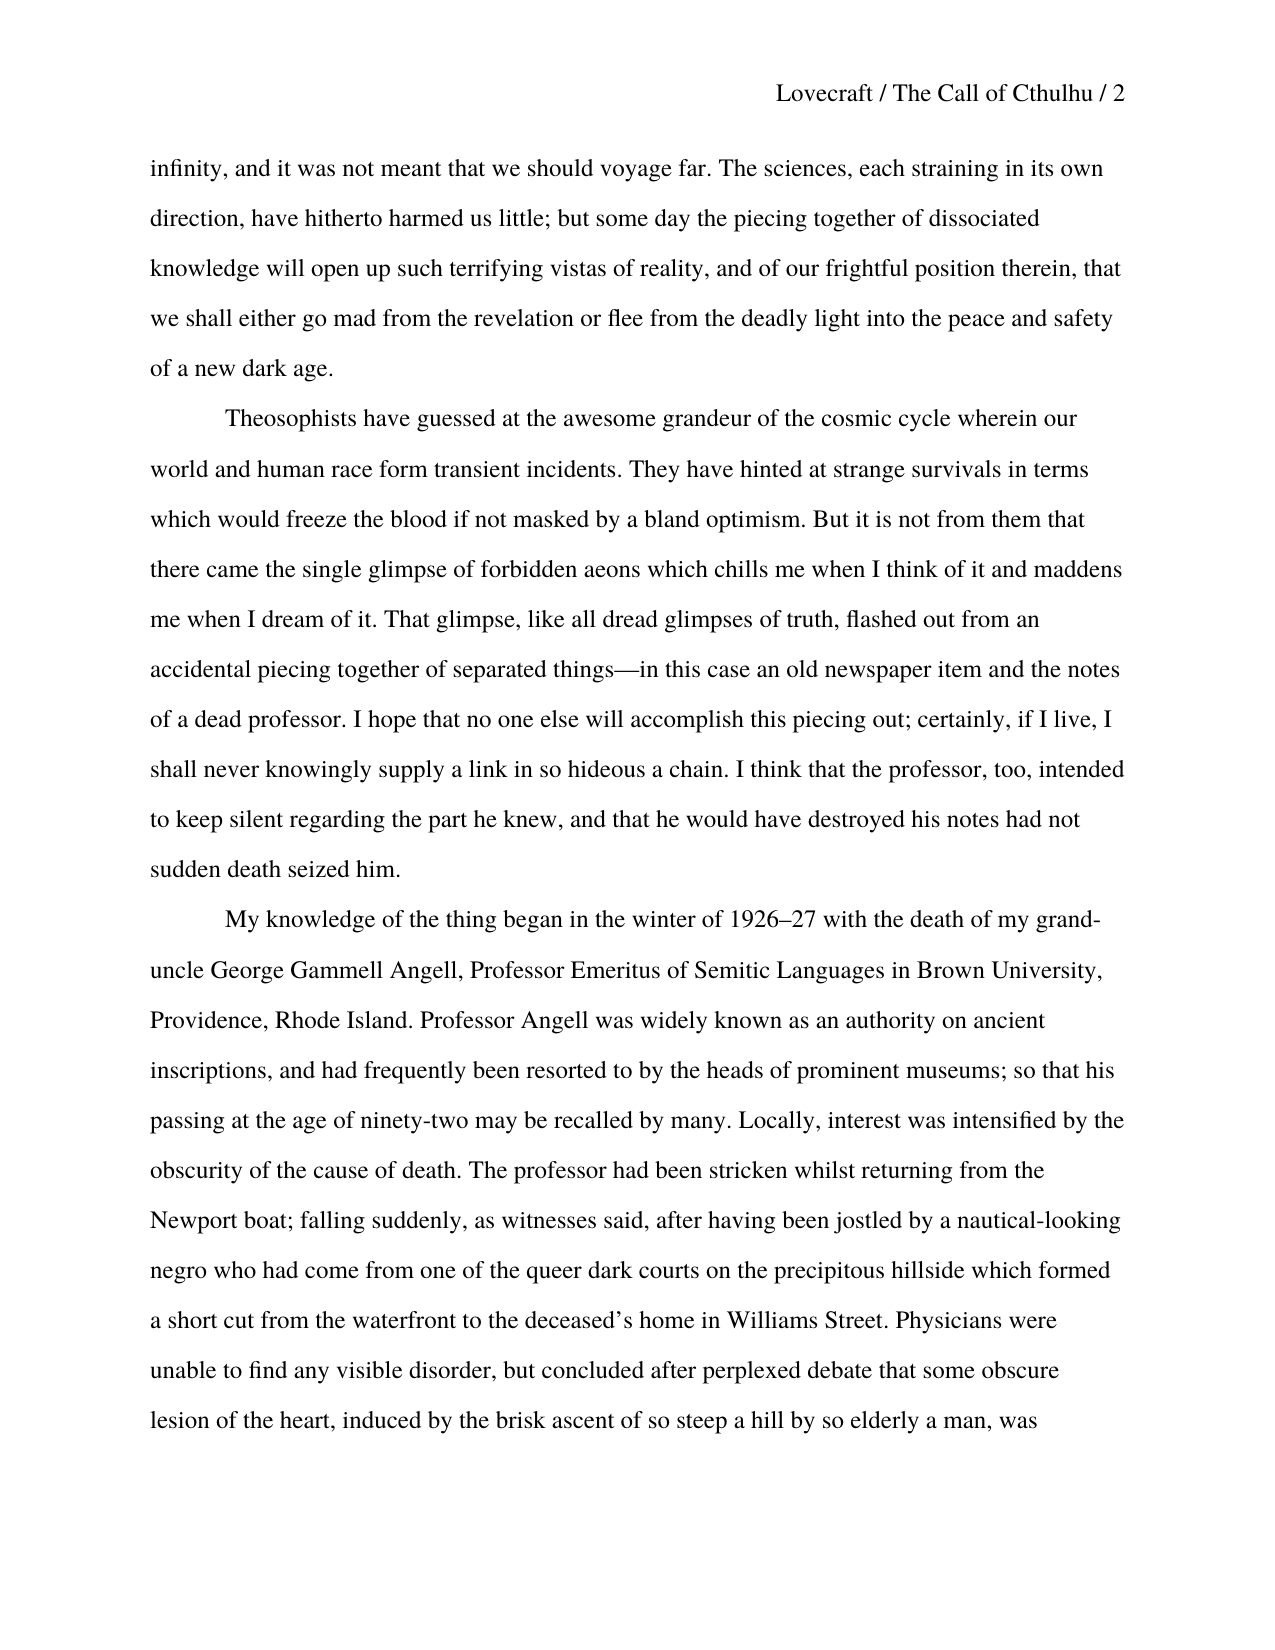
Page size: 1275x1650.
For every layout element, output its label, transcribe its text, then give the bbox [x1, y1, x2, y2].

text infinity, and it was not meant that we should voyage far. The sciences, each straining in its own direction, have hitherto harmed us little; but some day the piecing together of dissociated knowledge will open up such terrifying vistas of reality, and of our frightful position therein, that we shall either go mad from the revelation or flee from the deadly light into the peace and safety of a new dark age. [150, 150, 1125, 384]
text Theosophists have guessed at the awesome grandeur of the cosmic cycle wherein our world and human race form transient incidents. They have hinted at strange survivals in terms which would freeze the blood if not masked by a bland optimism. But it is not from them that there came the single glimpse of forbidden aeons which chills me when I think of it and maddens me when I dream of it. That glimpse, like all dread glimpses of truth, flashed out from an accidental piecing together of separated things—in this case an old newspaper item and the notes of a dead professor. I hope that no one else will accomplish this piecing out; certainly, if I live, I shall never knowingly supply a link in so hideous a chain. I think that the professor, too, intended to keep silent regarding the part he knew, and that he would have destroyed his notes had not sudden death seized him. [150, 401, 1125, 885]
text My knowledge of the thing began in the winter of 1926–27 with the death of my grand-uncle George Gammell Angell, Professor Emeritus of Semitic Languages in Brown University, Providence, Rhode Island. Professor Angell was widely known as an authority on ancient inscriptions, and had frequently been resorted to by the heads of prominent museums; so that his passing at the age of ninety-two may be recalled by many. Locally, interest was intensified by the obscurity of the cause of death. The professor had been stricken whilst returning from the Newport boat; falling suddenly, as witnesses said, after having been jostled by a nautical-looking negro who had come from one of the queer dark courts on the precipitous hillside which formed a short cut from the waterfront to the deceased’s home in Williams Street. Physicians were unable to find any visible disorder, but concluded after perplexed debate that some obscure lesion of the heart, induced by the brisk ascent of so steep a hill by so elderly a man, was [150, 902, 1125, 1436]
